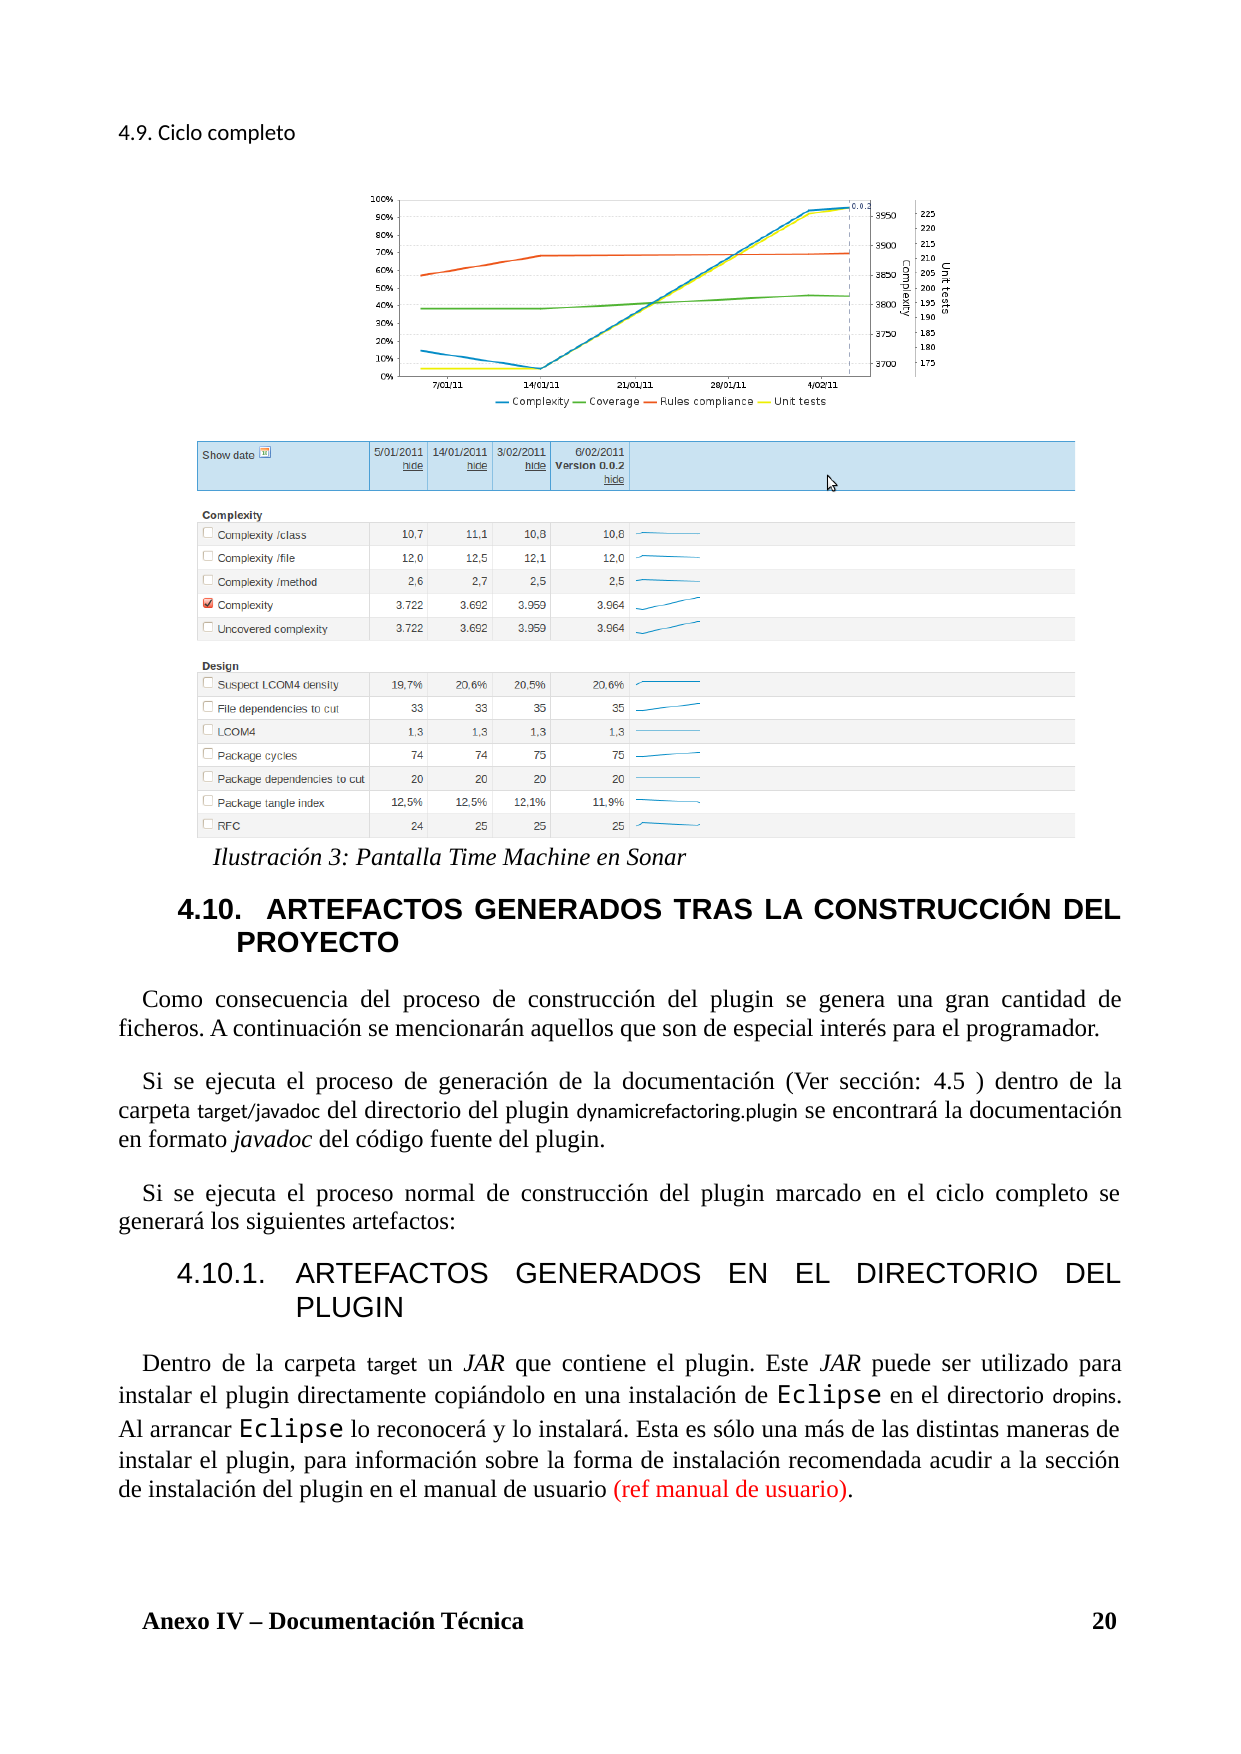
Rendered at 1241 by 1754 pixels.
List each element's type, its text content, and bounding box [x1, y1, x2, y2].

text Si se ejecuta el proceso de generación de la documentación (Ver sección: 4.5 ) dentro de la carpeta target/javadoc del directorio del plugin dynamicrefactoring.plugin se encontrará la documentación en formato javadoc del código fuente del plugin. [118, 1066, 1122, 1153]
picture [189, 189, 1076, 843]
text Como consecuencia del proceso de construcción del plugin se genera una gran cantidad de ficheros. A continuación se mencionarán aquellos que son de especial interés para el programador. [118, 984, 1122, 1041]
text Dentro de la carpeta target un JAR que contiene el plugin. Este JAR puede ser utilizado para instalar el plugin directamente copiándolo en una instalación de Eclipse en el directorio dropins. Al arrancar Eclipse lo reconocerá y lo instalará. Esta es sólo una más de las distintas maneras de instalar el plugin, para información sobre la forma de instalación recomendada acudir a la sección de instalación del plugin en el manual de usuario (ref manual de usuario). [118, 1348, 1122, 1502]
text Ilustración 3: Pantalla Time Machine en Sonar [189, 843, 1075, 871]
subtitle Artefactos generados tras la construcción del proyecto [177, 892, 1122, 959]
text Si se ejecuta el proceso normal de construcción del plugin marcado en el ciclo completo se generará los siguientes artefactos: [118, 1178, 1122, 1235]
subtitle Artefactos generados en el directorio del plugin [266, 1256, 1122, 1323]
